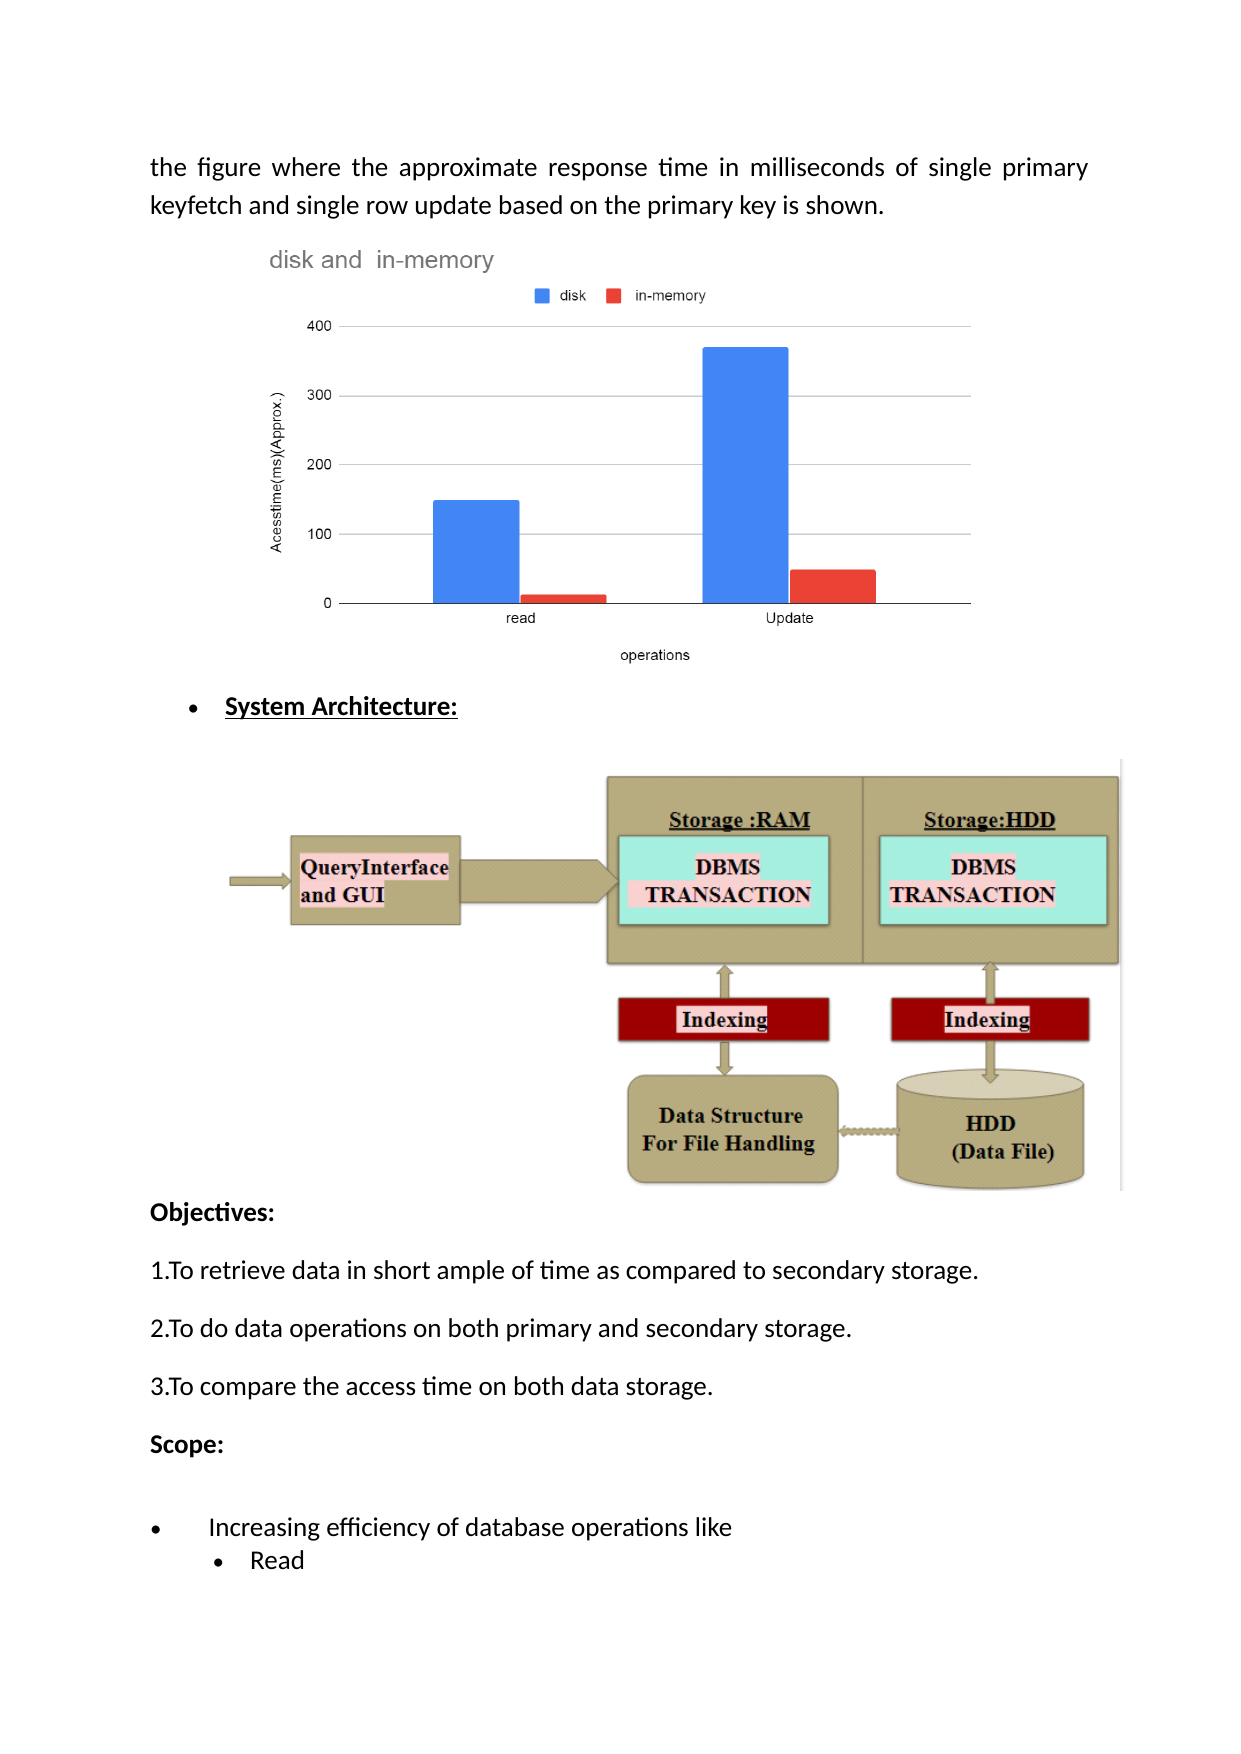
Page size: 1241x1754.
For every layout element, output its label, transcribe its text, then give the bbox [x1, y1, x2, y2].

text Scope: [150, 1427, 1090, 1460]
text 3.To compare the access time on both data storage. [150, 1369, 1090, 1402]
text 1.To retrieve data in short ample of time as compared to secondary storage. [150, 1253, 1090, 1286]
list Increasing efficiency of database operations like [133, 1510, 1090, 1543]
text the figure where the approximate response time in milliseconds of single primary keyfetch and single row update based on the primary key is shown. [150, 150, 1090, 221]
text 2.To do data operations on both primary and secondary storage. [150, 1311, 1090, 1344]
list System Architecture: [187, 689, 1090, 722]
text Objectives: [150, 1195, 1090, 1228]
list Read [175, 1543, 1090, 1576]
